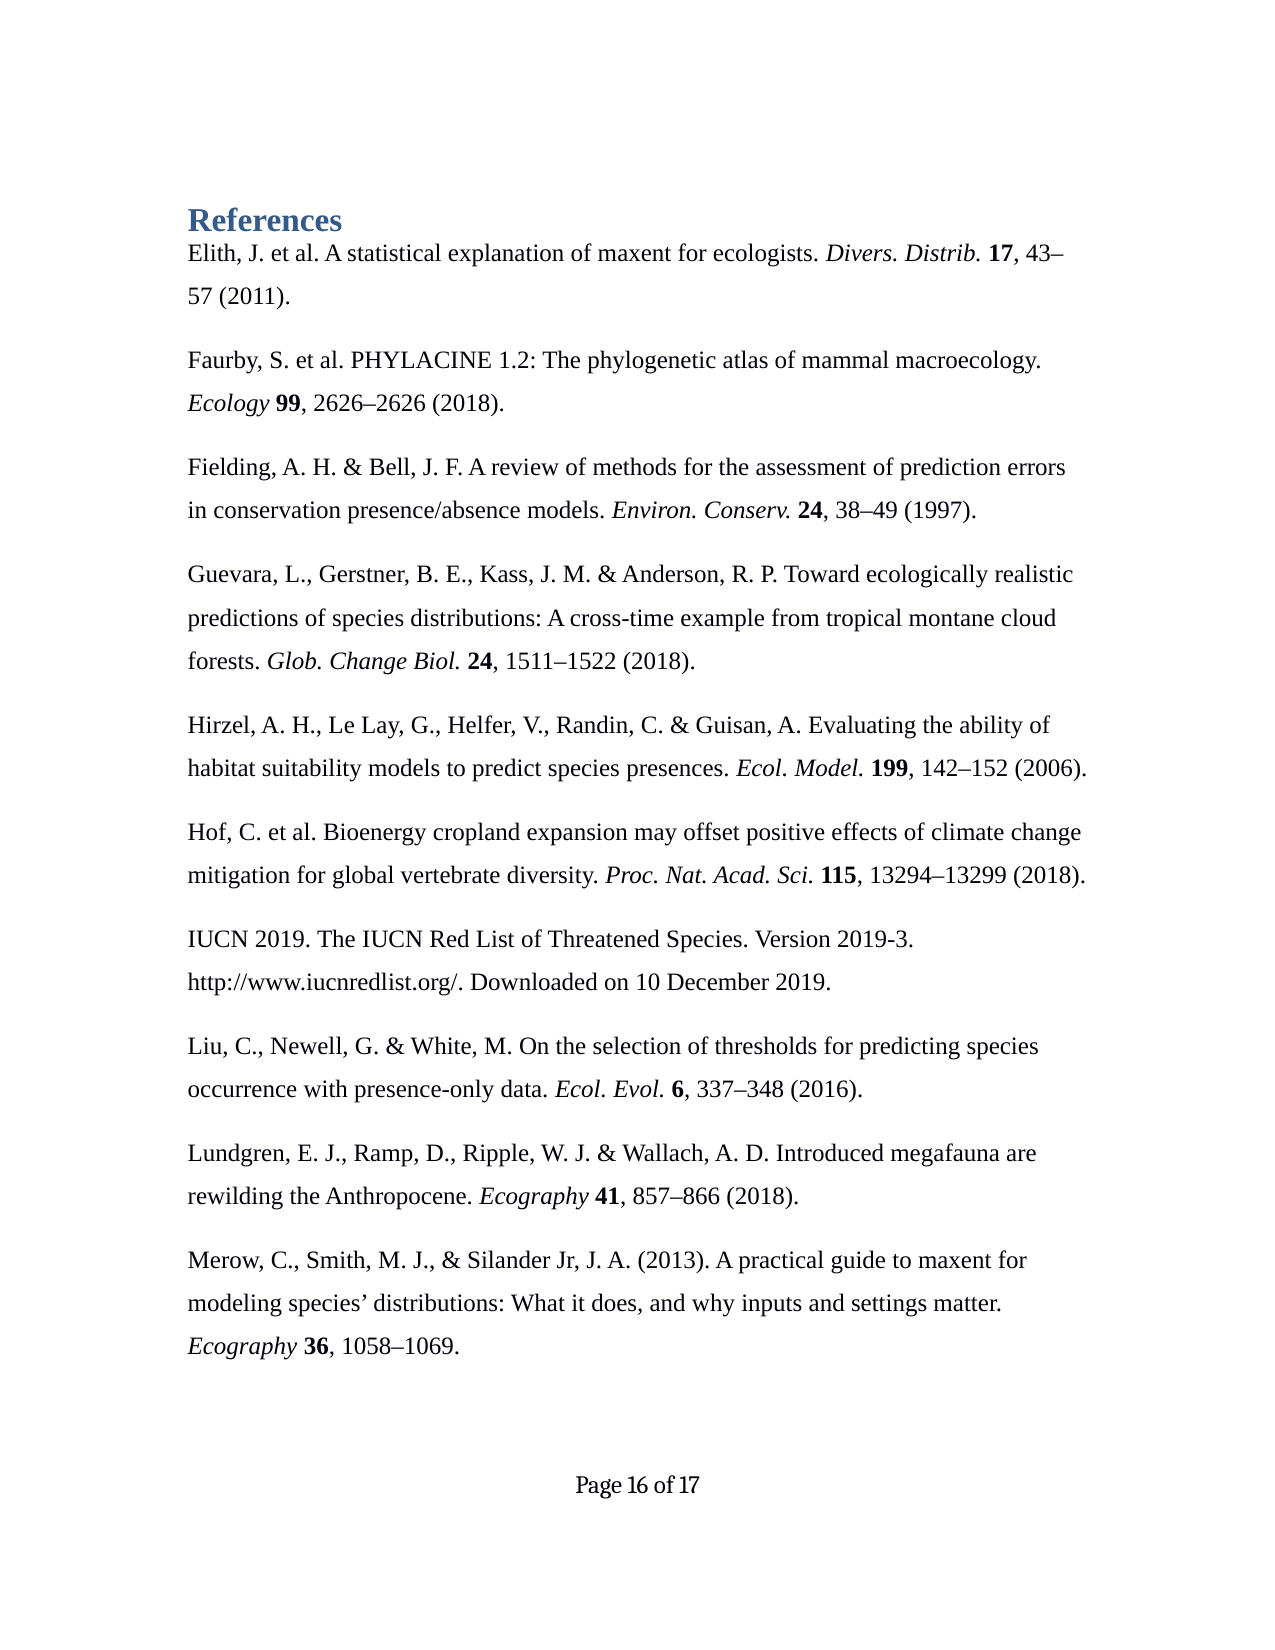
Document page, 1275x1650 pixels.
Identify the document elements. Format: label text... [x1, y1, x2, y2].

subtitle References [187, 200, 1087, 238]
text Liu, C., Newell, G. & White, M. On the selection of thresholds for predicting species occurrence with presence-only data. Ecol. Evol. 6, 337–348 (2016). [187, 1031, 1087, 1103]
text IUCN 2019. The IUCN Red List of Threatened Species. Version 2019-3. http://www.iucnredlist.org/. Downloaded on 10 December 2019. [187, 924, 1087, 996]
text Lundgren, E. J., Ramp, D., Ripple, W. J. & Wallach, A. D. Introduced megafauna are rewilding the Anthropocene. Ecography 41, 857–866 (2018). [187, 1138, 1087, 1210]
text Elith, J. et al. A statistical explanation of maxent for ecologists. Divers. Distrib. 17, 43–57 (2011). [187, 238, 1087, 310]
text Faurby, S. et al. PHYLACINE 1.2: The phylogenetic atlas of mammal macroecology. Ecology 99, 2626–2626 (2018). [187, 345, 1087, 417]
text Merow, C., Smith, M. J., & Silander Jr, J. A. (2013). A practical guide to maxent for modeling species’ distributions: What it does, and why inputs and settings matter. Ecography 36, 1058–1069. [187, 1245, 1087, 1360]
text Guevara, L., Gerstner, B. E., Kass, J. M. & Anderson, R. P. Toward ecologically realistic predictions of species distributions: A cross-time example from tropical montane cloud forests. Glob. Change Biol. 24, 1511–1522 (2018). [187, 559, 1087, 674]
text Hof, C. et al. Bioenergy cropland expansion may offset positive effects of climate change mitigation for global vertebrate diversity. Proc. Nat. Acad. Sci. 115, 13294–13299 (2018). [187, 817, 1087, 889]
text Hirzel, A. H., Le Lay, G., Helfer, V., Randin, C. & Guisan, A. Evaluating the ability of habitat suitability models to predict species presences. Ecol. Model. 199, 142–152 (2006). [187, 710, 1087, 782]
text Fielding, A. H. & Bell, J. F. A review of methods for the assessment of prediction errors in conservation presence/absence models. Environ. Conserv. 24, 38–49 (1997). [187, 452, 1087, 524]
